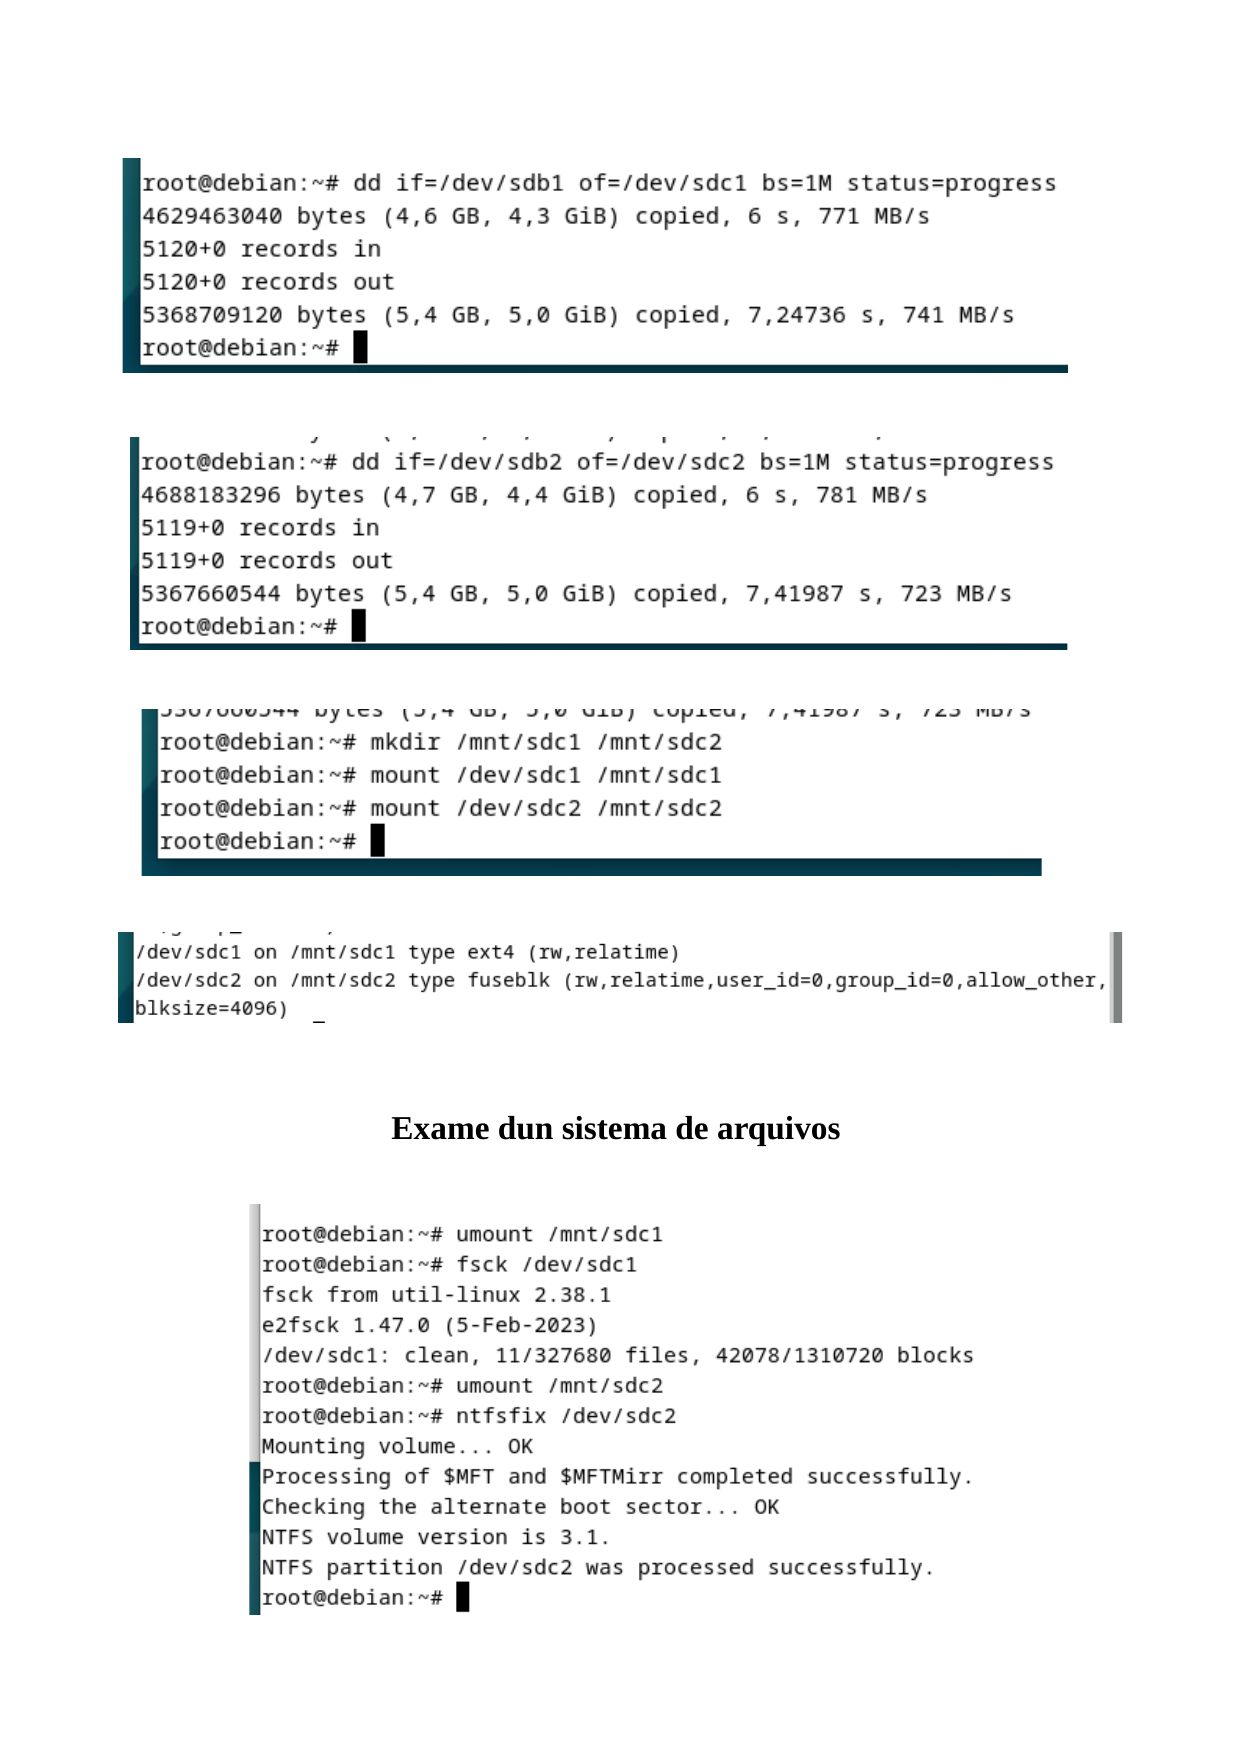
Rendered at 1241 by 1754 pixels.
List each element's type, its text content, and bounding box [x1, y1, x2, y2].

text Exame dun sistema de arquivos [118, 1108, 1122, 1147]
picture [130, 437, 1068, 643]
picture [249, 1204, 991, 1615]
picture [118, 932, 1123, 1023]
picture [122, 158, 1068, 366]
picture [141, 709, 1042, 858]
